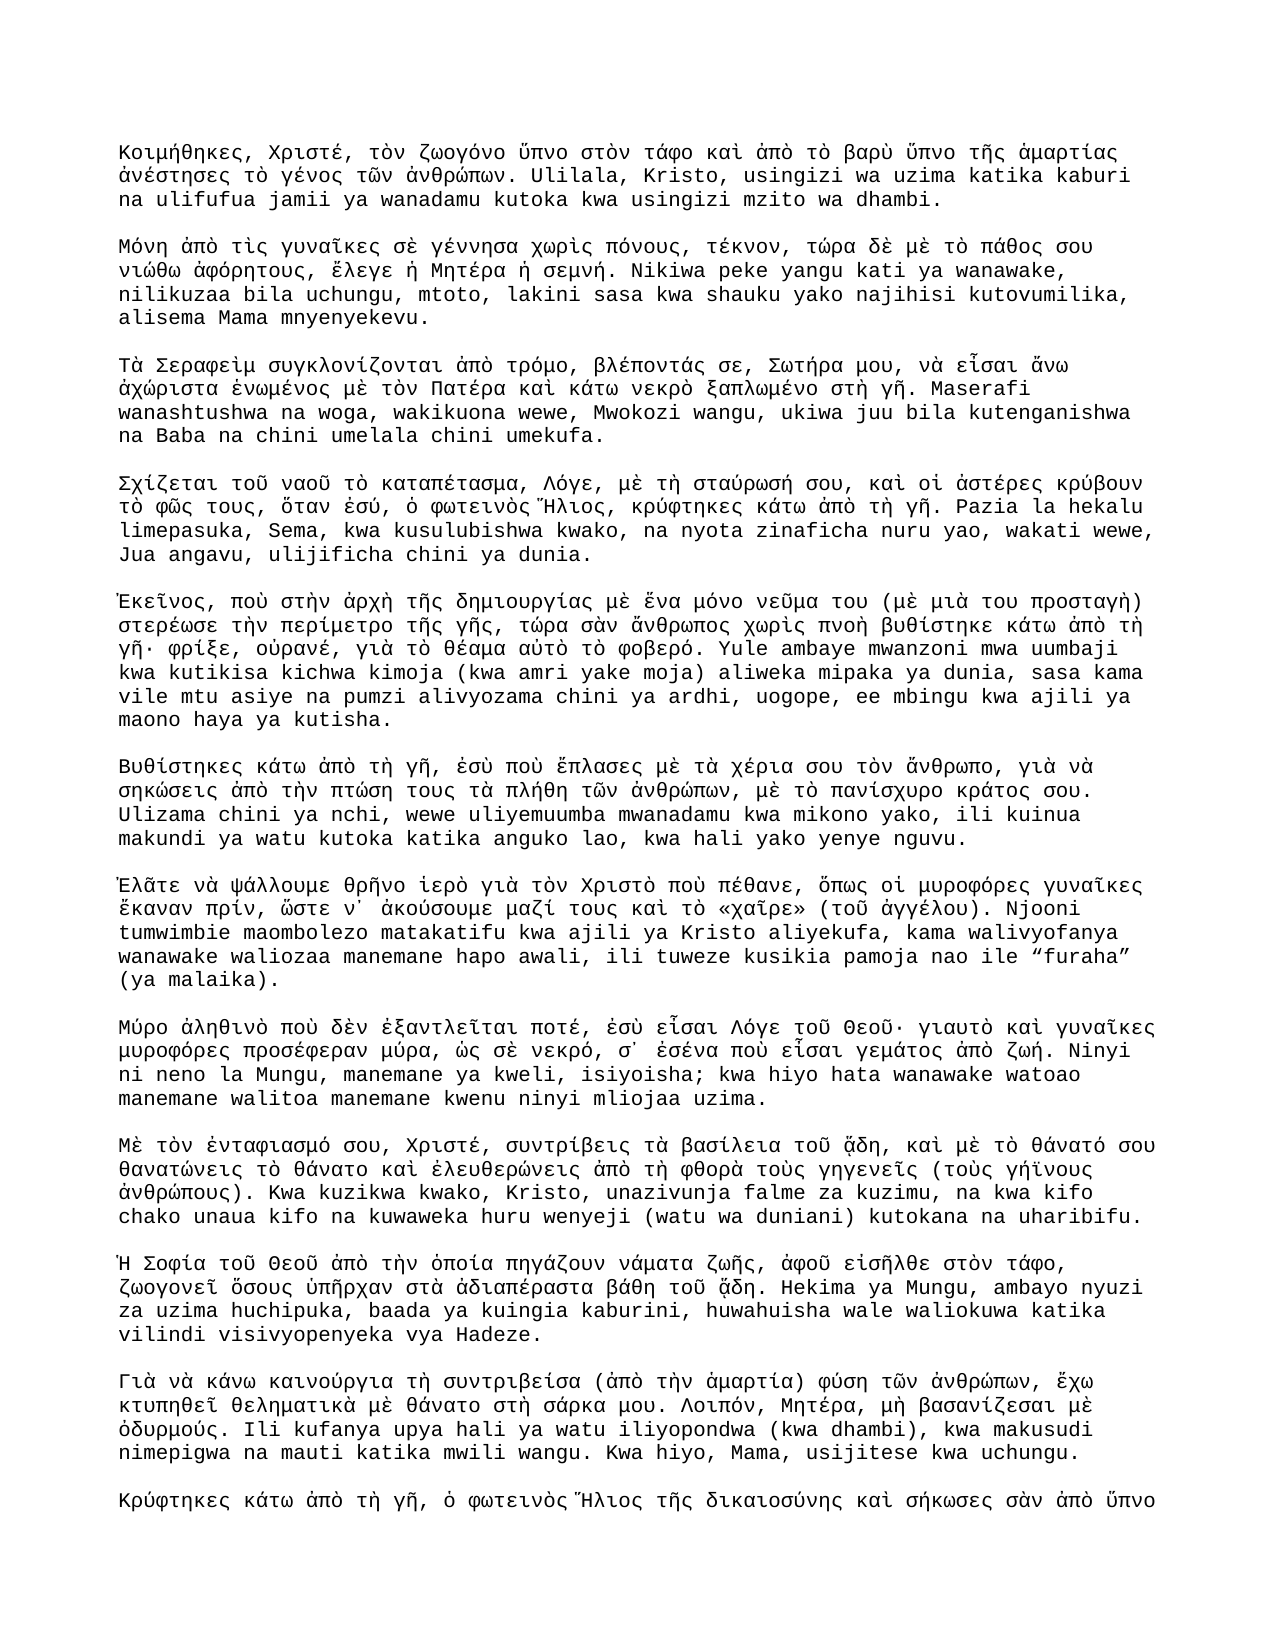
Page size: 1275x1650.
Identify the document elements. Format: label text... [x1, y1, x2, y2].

text Βυθίστηκες κάτω ἀπὸ τὴ γῆ, ἐσὺ ποὺ ἔπλασες μὲ τὰ χέρια σου τὸν ἄνθρωπο, γιὰ νὰ σηκώσεις ἀπὸ τὴν πτώση τους τὰ πλήθη τῶν ἀνθρώπων, μὲ τὸ πανίσχυρο κράτος σου. Ulizama chini ya nchi, wewe uliyemuumba mwanadamu kwa mikono yako, ili kuinua makundi ya watu kutoka katika anguko lao, kwa hali yako yenye nguvu. [118, 757, 1157, 851]
text Μόνη ἀπὸ τὶς γυναῖκες σὲ γέννησα χωρὶς πόνους, τέκνον, τώρα δὲ μὲ τὸ πάθος σου νιώθω ἀφόρητους, ἔλεγε ἡ Μητέρα ἡ σεμνή. Nikiwa peke yangu kati ya wanawake, nilikuzaa bila uchungu, mtoto, lakini sasa kwa shauku yako najihisi kutovumilika, alisema Mama mnyenyekevu. [118, 236, 1157, 331]
text Ἐλᾶτε νὰ ψάλλουμε θρῆνο ἱερὸ γιὰ τὸν Χριστὸ ποὺ πέθανε, ὅπως οἱ μυροφόρες γυναῖκες ἔκαναν πρίν, ὥστε ν᾿ ἀκούσουμε μαζί τους καὶ τὸ «χαῖρε» (τοῦ ἀγγέλου). Njooni tumwimbie maombolezo matakatifu kwa ajili ya Kristo aliyekufa, kama walivyofanya wanawake waliozaa manemane hapo awali, ili tuweze kusikia pamoja nao ile “furaha” (ya malaika). [118, 875, 1157, 993]
text Τὰ Σεραφεὶμ συγκλονίζονται ἀπὸ τρόμο, βλέποντάς σε, Σωτήρα μου, νὰ εἶσαι ἄνω ἀχώριστα ἑνωμένος μὲ τὸν Πατέρα καὶ κάτω νεκρὸ ξαπλωμένο στὴ γῆ. Maserafi wanashtushwa na woga, wakikuona wewe, Mwokozi wangu, ukiwa juu bila kutenganishwa na Baba na chini umelala chini umekufa. [118, 354, 1157, 449]
text Μὲ τὸν ἐνταφιασμό σου, Χριστέ, συντρίβεις τὰ βασίλεια τοῦ ᾅδη, καὶ μὲ τὸ θάνατό σου θανατώνεις τὸ θάνατο καὶ ἐλευθερώνεις ἀπὸ τὴ φθορὰ τοὺς γηγενεῖς (τοὺς γήϊνους ἀνθρώπους). Kwa kuzikwa kwako, Kristo, unazivunja falme za kuzimu, na kwa kifo chako unaua kifo na kuwaweka huru wenyeji (watu wa duniani) kutokana na uharibifu. [118, 1135, 1157, 1229]
text Κοιμήθηκες, Χριστέ, τὸν ζωογόνο ὕπνο στὸν τάφο καὶ ἀπὸ τὸ βαρὺ ὕπνο τῆς ἁμαρτίας ἀνέστησες τὸ γένος τῶν ἀνθρώπων. Ulilala, Kristo, usingizi wa uzima katika kaburi na ulifufua jamii ya wanadamu kutoka kwa usingizi mzito wa dhambi. [118, 142, 1157, 213]
text Μύρο ἀληθινὸ ποὺ δὲν ἐξαντλεῖται ποτέ, ἐσὺ εἶσαι Λόγε τοῦ Θεοῦ· γιαυτὸ καὶ γυναῖκες μυροφόρες προσέφεραν μύρα, ὡς σὲ νεκρό, σ᾿ ἐσένα ποὺ εἶσαι γεμάτος ἀπὸ ζωή. Ninyi ni neno la Mungu, manemane ya kweli, isiyoisha; kwa hiyo hata wanawake watoao manemane walitoa manemane kwenu ninyi mliojaa uzima. [118, 1017, 1157, 1111]
text Γιὰ νὰ κάνω καινούργια τὴ συντριβείσα (ἀπὸ τὴν ἁμαρτία) φύση τῶν ἀνθρώπων, ἔχω κτυπηθεῖ θεληματικὰ μὲ θάνατο στὴ σάρκα μου. Λοιπόν, Μητέρα, μὴ βασανίζεσαι μὲ ὀδυρμούς. Ili kufanya upya hali ya watu iliyopondwa (kwa dhambi), kwa makusudi nimepigwa na mauti katika mwili wangu. Kwa hiyo, Mama, usijitese kwa uchungu. [118, 1371, 1157, 1466]
text Ἐκεῖνος, ποὺ στὴν ἀρχὴ τῆς δημιουργίας μὲ ἕνα μόνο νεῦμα του (μὲ μιὰ του προσταγὴ) στερέωσε τὴν περίμετρο τῆς γῆς, τώρα σὰν ἄνθρωπος χωρὶς πνοὴ βυθίστηκε κάτω ἀπὸ τὴ γῆ· φρίξε, οὐρανέ, γιὰ τὸ θέαμα αὐτὸ τὸ φοβερό. Yule ambaye mwanzoni mwa uumbaji kwa kutikisa kichwa kimoja (kwa amri yake moja) aliweka mipaka ya dunia, sasa kama vile mtu asiye na pumzi alivyozama chini ya ardhi, uogope, ee mbingu kwa ajili ya maono haya ya kutisha. [118, 591, 1157, 733]
text Σχίζεται τοῦ ναοῦ τὸ καταπέτασμα, Λόγε, μὲ τὴ σταύρωσή σου, καὶ οἱ ἀστέρες κρύβουν τὸ φῶς τους, ὅταν ἐσύ, ὁ φωτεινὸς Ἥλιος, κρύφτηκες κάτω ἀπὸ τὴ γῆ. Pazia la hekalu limepasuka, Sema, kwa kusulubishwa kwako, na nyota zinaficha nuru yao, wakati wewe, Jua angavu, ulijificha chini ya dunia. [118, 473, 1157, 567]
text Κρύφτηκες κάτω ἀπὸ τὴ γῆ, ὁ φωτεινὸς Ἥλιος τῆς δικαιοσύνης καὶ σήκωσες σὰν ἀπὸ ὕπνο [118, 1489, 1157, 1513]
text Ἡ Σοφία τοῦ Θεοῦ ἀπὸ τὴν ὁποία πηγάζουν νάματα ζωῆς, ἀφοῦ εἰσῆλθε στὸν τάφο, ζωογονεῖ ὅσους ὑπῆρχαν στὰ ἀδιαπέραστα βάθη τοῦ ᾅδη. Hekima ya Mungu, ambayo nyuzi za uzima huchipuka, baada ya kuingia kaburini, huwahuisha wale waliokuwa katika vilindi visivyopenyeka vya Hadeze. [118, 1253, 1157, 1348]
